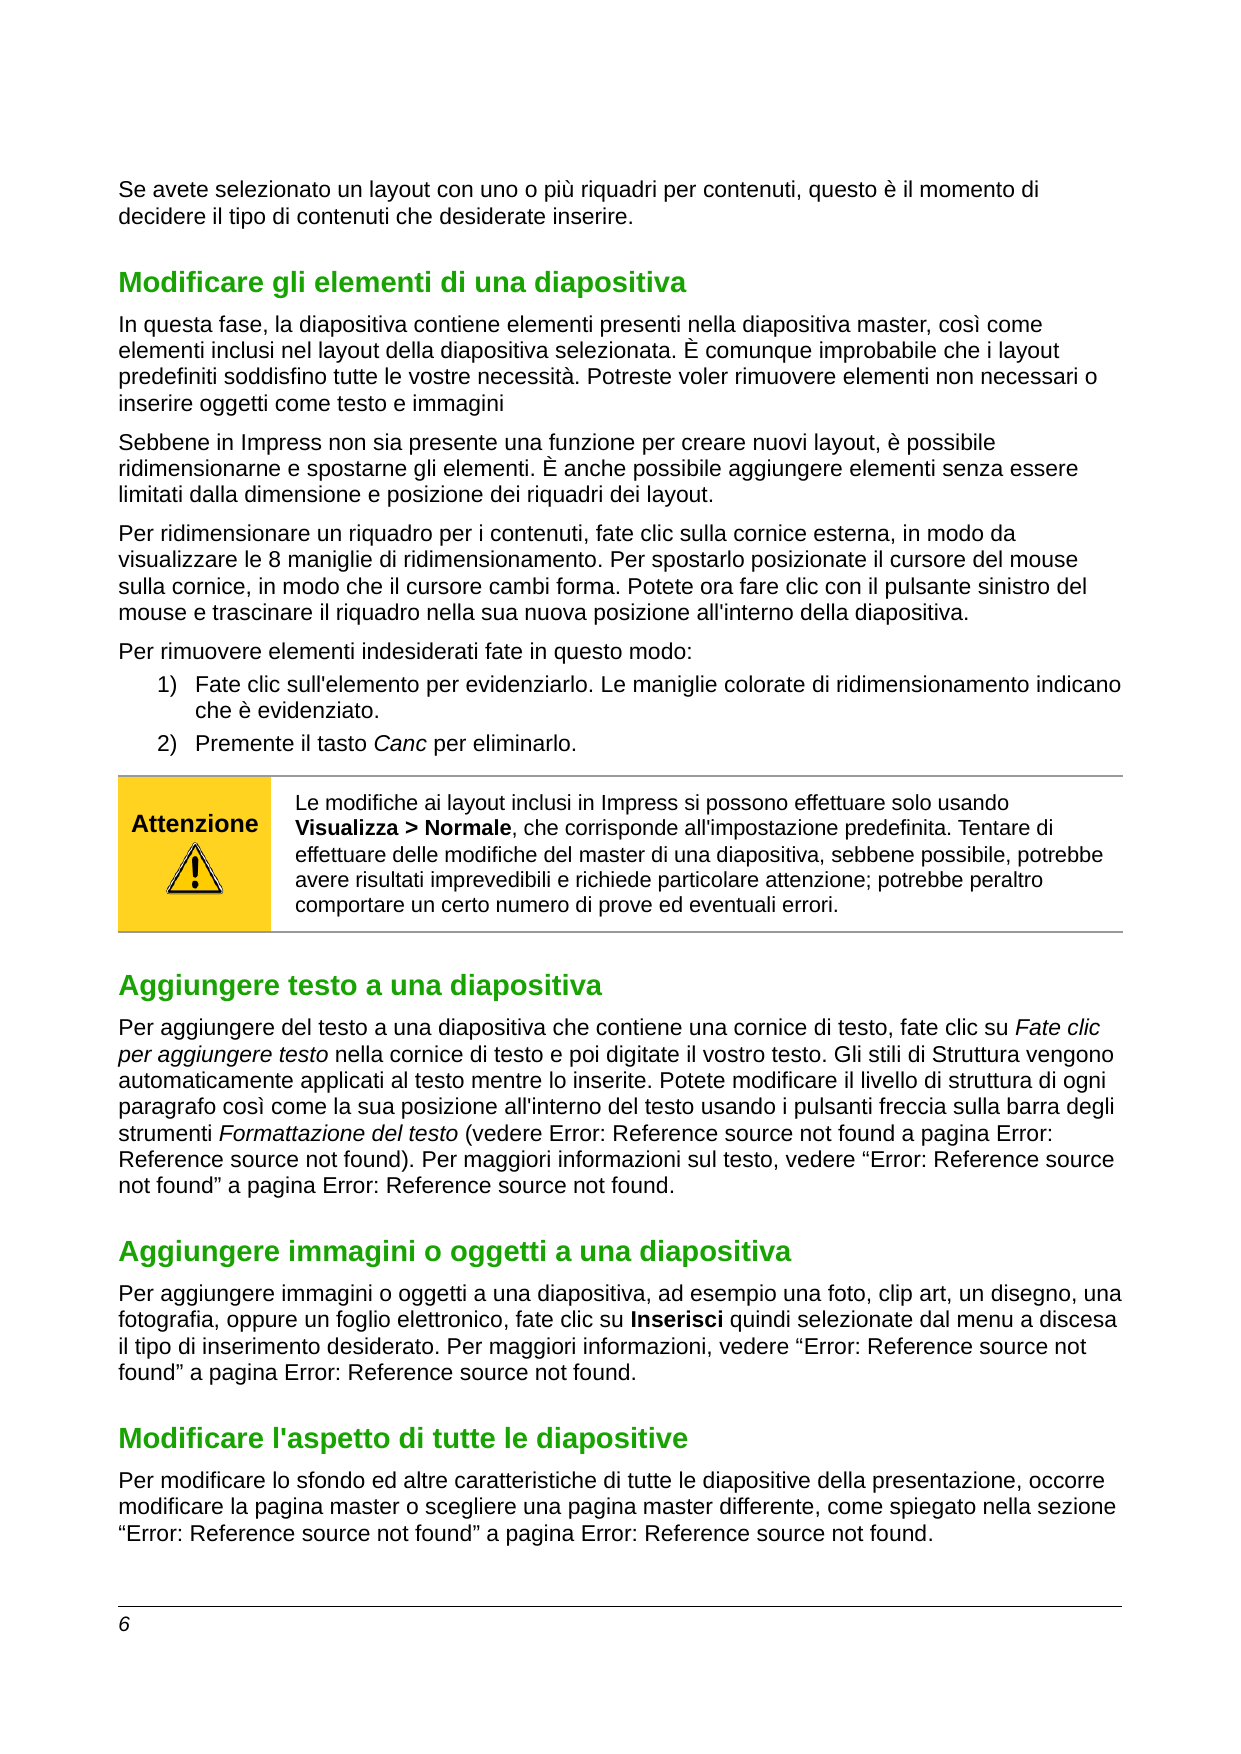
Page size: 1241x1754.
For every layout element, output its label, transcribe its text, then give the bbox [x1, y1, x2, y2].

text Per ridimensionare un riquadro per i contenuti, fate clic sulla cornice esterna, in modo da visualizzare le 8 maniglie di ridimensionamento. Per spostarlo posizionate il cursore del mouse sulla cornice, in modo che il cursore cambi forma. Potete ora fare clic con il pulsante sinistro del mouse e trascinare il riquadro nella sua nuova posizione all'interno della diapositiva. [118, 520, 1122, 625]
list Per rimuovere elementi indesiderati fate in questo modo: [118, 638, 1122, 664]
list Premente il tasto Canc per eliminarlo. [177, 730, 1122, 756]
subtitle Aggiungere testo a una diapositiva [118, 968, 1122, 1002]
text Sebbene in Impress non sia presente una funzione per creare nuovi layout, è possibile ridimensionarne e spostarne gli elementi. È anche possibile aggiungere elementi senza essere limitati dalla dimensione e posizione dei riquadri dei layout. [118, 428, 1122, 507]
subtitle Modificare l'aspetto di tutte le diapositive [118, 1421, 1122, 1454]
text Se avete selezionato un layout con uno o più riquadri per contenuti, questo è il momento di decidere il tipo di contenuti che desiderate inserire. [118, 176, 1122, 229]
text Per aggiungere immagini o oggetti a una diapositiva, ad esempio una foto, clip art, un disegno, una fotografia, oppure un foglio elettronico, fate clic su Inserisci quindi selezionate dal menu a discesa il tipo di inserimento desiderato. Per maggiori informazioni, vedere “Errore: sorgente del riferimento non trovata” a pagina Errore: sorgente del riferimento non trovata. [118, 1280, 1122, 1386]
text Per modificare lo sfondo ed altre caratteristiche di tutte le diapositive della presentazione, occorre modificare la pagina master o scegliere una pagina master differente, come spiegato nella sezione “Errore: sorgente del riferimento non trovata” a pagina Errore: sorgente del riferimento non trovata. [118, 1467, 1122, 1546]
picture [162, 838, 227, 898]
list Fate clic sull'elemento per evidenziarlo. Le maniglie colorate di ridimensionamento indicano che è evidenziato. [177, 671, 1122, 723]
table_header Le modifiche ai layout inclusi in Impress si possono effettuare solo usando Visualizza > Normale, che corrisponde all'impostazione predefinita. Tentare di effettuare delle modifiche del master di una diapositiva, sebbene possibile, potrebbe avere risultati imprevedibili e richiede particolare attenzione; potrebbe peraltro comportare un certo numero di prove ed eventuali errori. [271, 777, 1123, 931]
subtitle Aggiungere immagini o oggetti a una diapositiva [118, 1234, 1122, 1268]
subtitle Modificare gli elementi di una diapositiva [118, 264, 1122, 298]
table_header Attenzione [118, 777, 271, 931]
text In questa fase, la diapositiva contiene elementi presenti nella diapositiva master, così come elementi inclusi nel layout della diapositiva selezionata. È comunque improbabile che i layout predefiniti soddisfino tutte le vostre necessità. Potreste voler rimuovere elementi non necessari o inserire oggetti come testo e immagini [118, 311, 1122, 416]
text Per aggiungere del testo a una diapositiva che contiene una cornice di testo, fate clic su Fate clic per aggiungere testo nella cornice di testo e poi digitate il vostro testo. Gli stili di Struttura vengono automaticamente applicati al testo mentre lo inserite. Potete modificare il livello di struttura di ogni paragrafo così come la sua posizione all'interno del testo usando i pulsanti freccia sulla barra degli strumenti Formattazione del testo (vedere Errore: sorgente del riferimento non trovata a pagina Errore: sorgente del riferimento non trovata). Per maggiori informazioni sul testo, vedere “Errore: sorgente del riferimento non trovata” a pagina Errore: sorgente del riferimento non trovata. [118, 1014, 1122, 1199]
